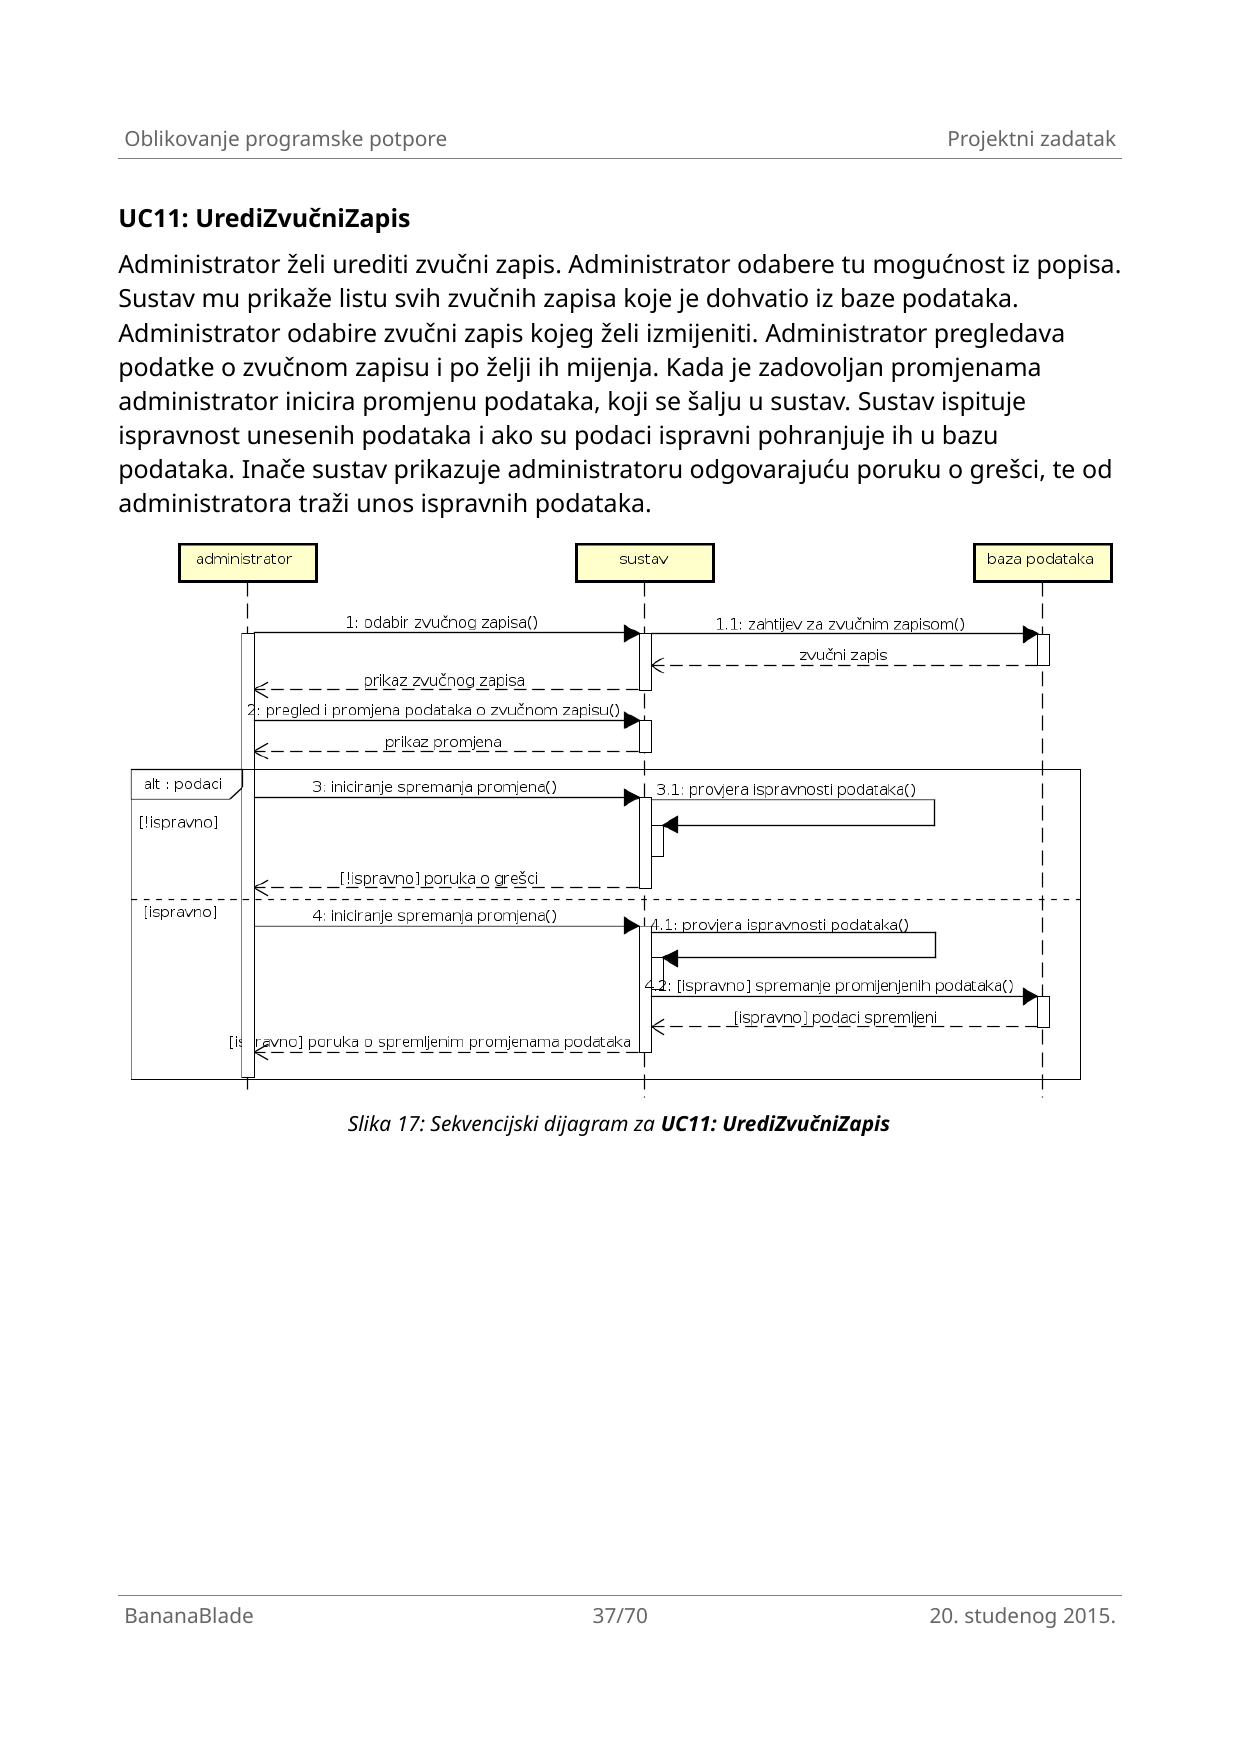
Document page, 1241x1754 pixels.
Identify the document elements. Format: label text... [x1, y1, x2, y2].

subtitle UC11: UrediZvučniZapis [118, 201, 1122, 234]
picture [118, 532, 1123, 1110]
text Slika 17: Sekvencijski dijagram za UC11: UrediZvučniZapis [118, 1110, 1122, 1138]
text Administrator želi urediti zvučni zapis. Administrator odabere tu mogućnost iz popisa. Sustav mu prikaže listu svih zvučnih zapisa koje je dohvatio iz baze podataka. Administrator odabire zvučni zapis kojeg želi izmijeniti. Administrator pregledava podatke o zvučnom zapisu i po želji ih mijenja. Kada je zadovoljan promjenama administrator inicira promjenu podataka, koji se šalju u sustav. Sustav ispituje ispravnost unesenih podataka i ako su podaci ispravni pohranjuje ih u bazu podataka. Inače sustav prikazuje administratoru odgovarajuću poruku o grešci, te od administratora traži unos ispravnih podataka. [118, 247, 1122, 519]
